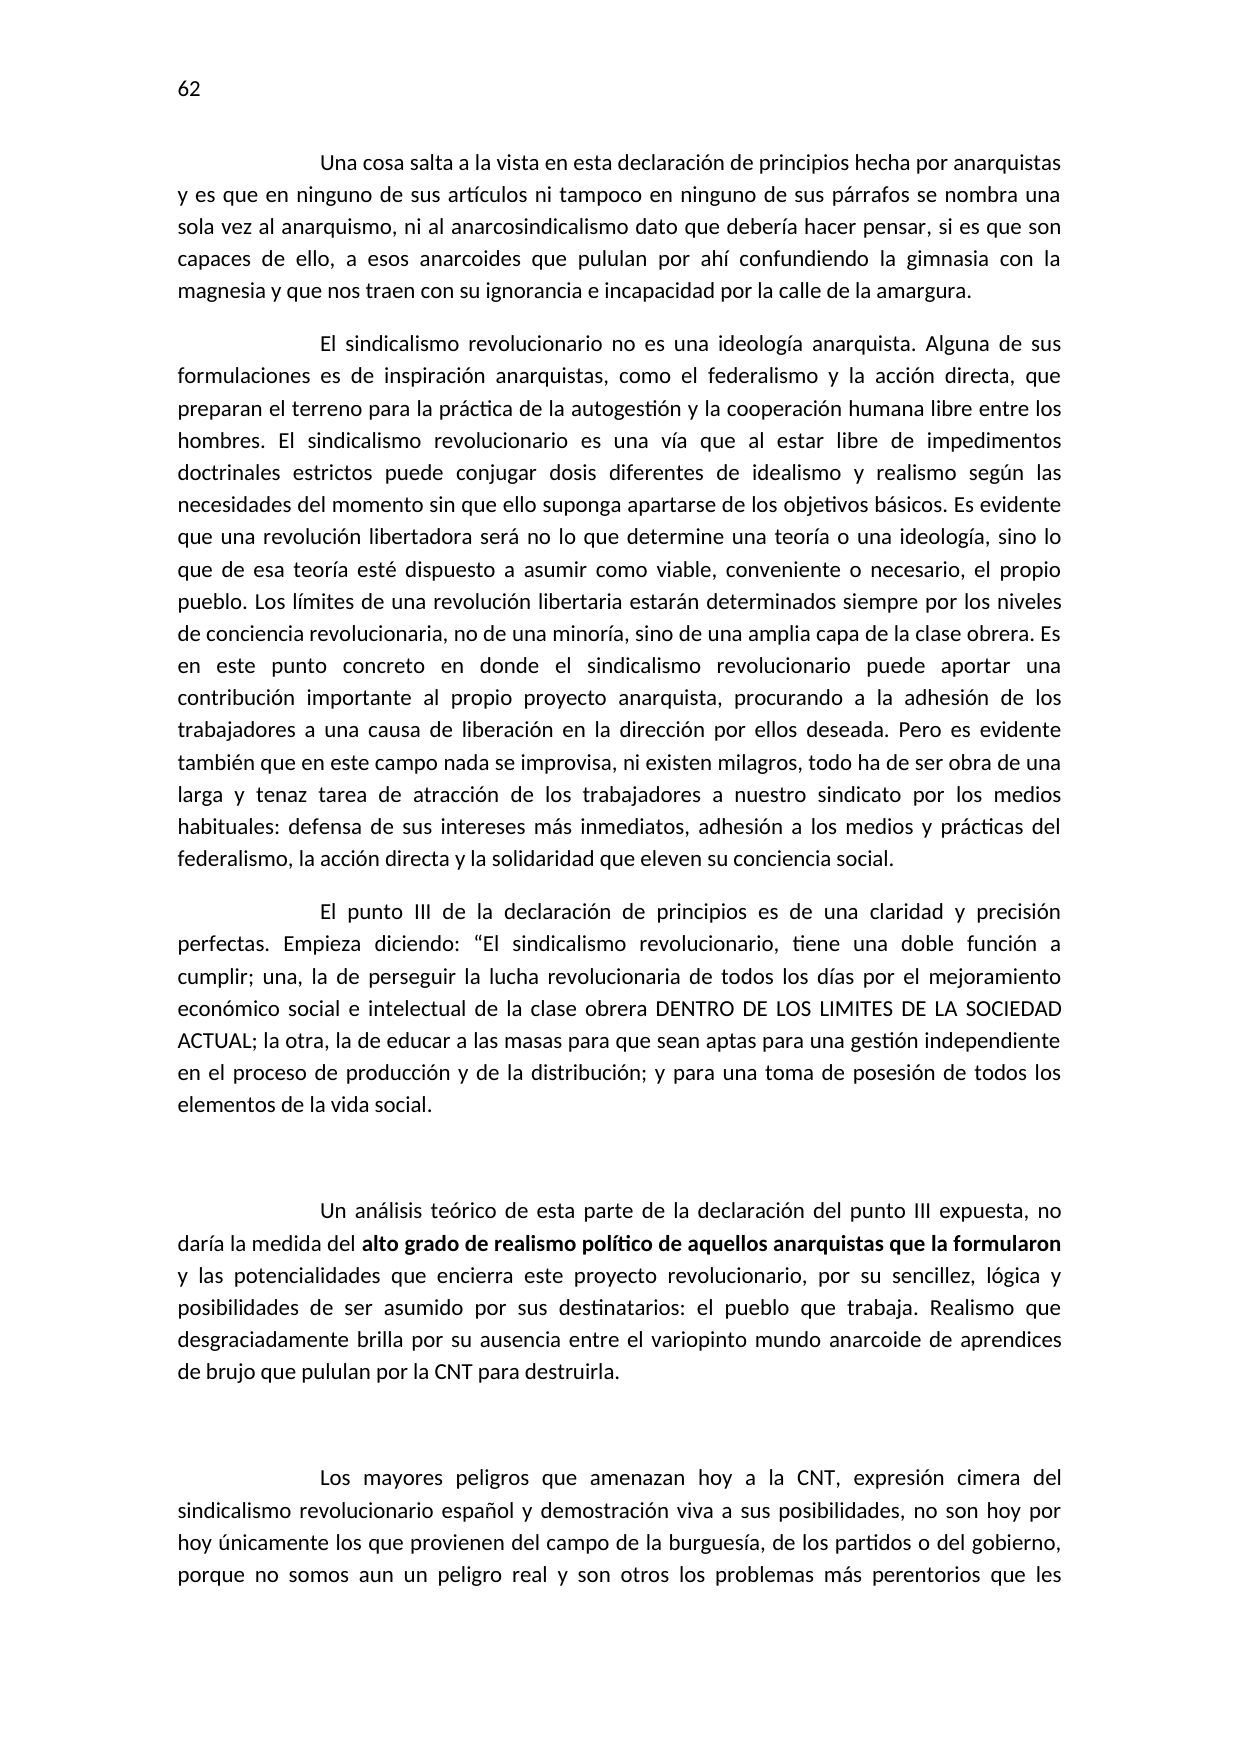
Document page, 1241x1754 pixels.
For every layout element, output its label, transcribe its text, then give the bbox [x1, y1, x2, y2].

text El sindicalismo revolucionario no es una ideología anarquista. Alguna de sus formulaciones es de inspiración anarquistas, como el federalismo y la acción directa, que preparan el terreno para la práctica de la autogestión y la cooperación humana libre entre los hombres. El sindicalismo revolucionario es una vía que al estar libre de impedimentos doctrinales estrictos puede conjugar dosis diferentes de idealismo y realismo según las necesidades del momento sin que ello suponga apartarse de los objetivos básicos. Es evidente que una revolución libertadora será no lo que determine una teoría o una ideología, sino lo que de esa teoría esté dispuesto a asumir como viable, conveniente o necesario, el propio pueblo. Los límites de una revolución libertaria estarán determinados siempre por los niveles de conciencia revolucionaria, no de una minoría, sino de una amplia capa de la clase obrera. Es en este punto concreto en donde el sindicalismo revolucionario puede aportar una contribución importante al propio proyecto anarquista, procurando a la adhesión de los trabajadores a una causa de liberación en la dirección por ellos deseada. Pero es evidente también que en este campo nada se improvisa, ni existen milagros, todo ha de ser obra de una larga y tenaz tarea de atracción de los trabajadores a nuestro sindicato por los medios habituales: defensa de sus intereses más inmediatos, adhesión a los medios y prácticas del federalismo, la acción directa y la solidaridad que eleven su conciencia social. [177, 329, 1063, 872]
text Los mayores peligros que amenazan hoy a la CNT, expresión cimera del sindicalismo revolucionario español y demostración viva a sus posibilidades, no son hoy por hoy únicamente los que provienen del campo de la burguesía, de los partidos o del gobierno, porque no somos aun un peligro real y son otros los problemas más perentorios que les [177, 1463, 1063, 1588]
text Una cosa salta a la vista en esta declaración de principios hecha por anarquistas y es que en ninguno de sus artículos ni tampoco en ninguno de sus párrafos se nombra una sola vez al anarquismo, ni al anarcosindicalismo dato que debería hacer pensar, si es que son capaces de ello, a esos anarcoides que pululan por ahí confundiendo la gimnasia con la magnesia y que nos traen con su ignorancia e incapacidad por la calle de la amargura. [177, 148, 1063, 304]
text El punto III de la declaración de principios es de una claridad y precisión perfectas. Empieza diciendo: “El sindicalismo revolucionario, tiene una doble función a cumplir; una, la de perseguir la lucha revolucionaria de todos los días por el mejoramiento económico social e intelectual de la clase obrera DENTRO DE LOS LIMITES DE LA SOCIEDAD ACTUAL; la otra, la de educar a las masas para que sean aptas para una gestión independiente en el proceso de producción y de la distribución; y para una toma de posesión de todos los elementos de la vida social. [177, 897, 1063, 1118]
text Un análisis teórico de esta parte de la declaración del punto III expuesta, no daría la medida del alto grado de realismo político de aquellos anarquistas que la formularon y las potencialidades que encierra este proyecto revolucionario, por su sencillez, lógica y posibilidades de ser asumido por sus destinatarios: el pueblo que trabaja. Realismo que desgraciadamente brilla por su ausencia entre el variopinto mundo anarcoide de aprendices de brujo que pululan por la CNT para destruirla. [177, 1197, 1063, 1386]
